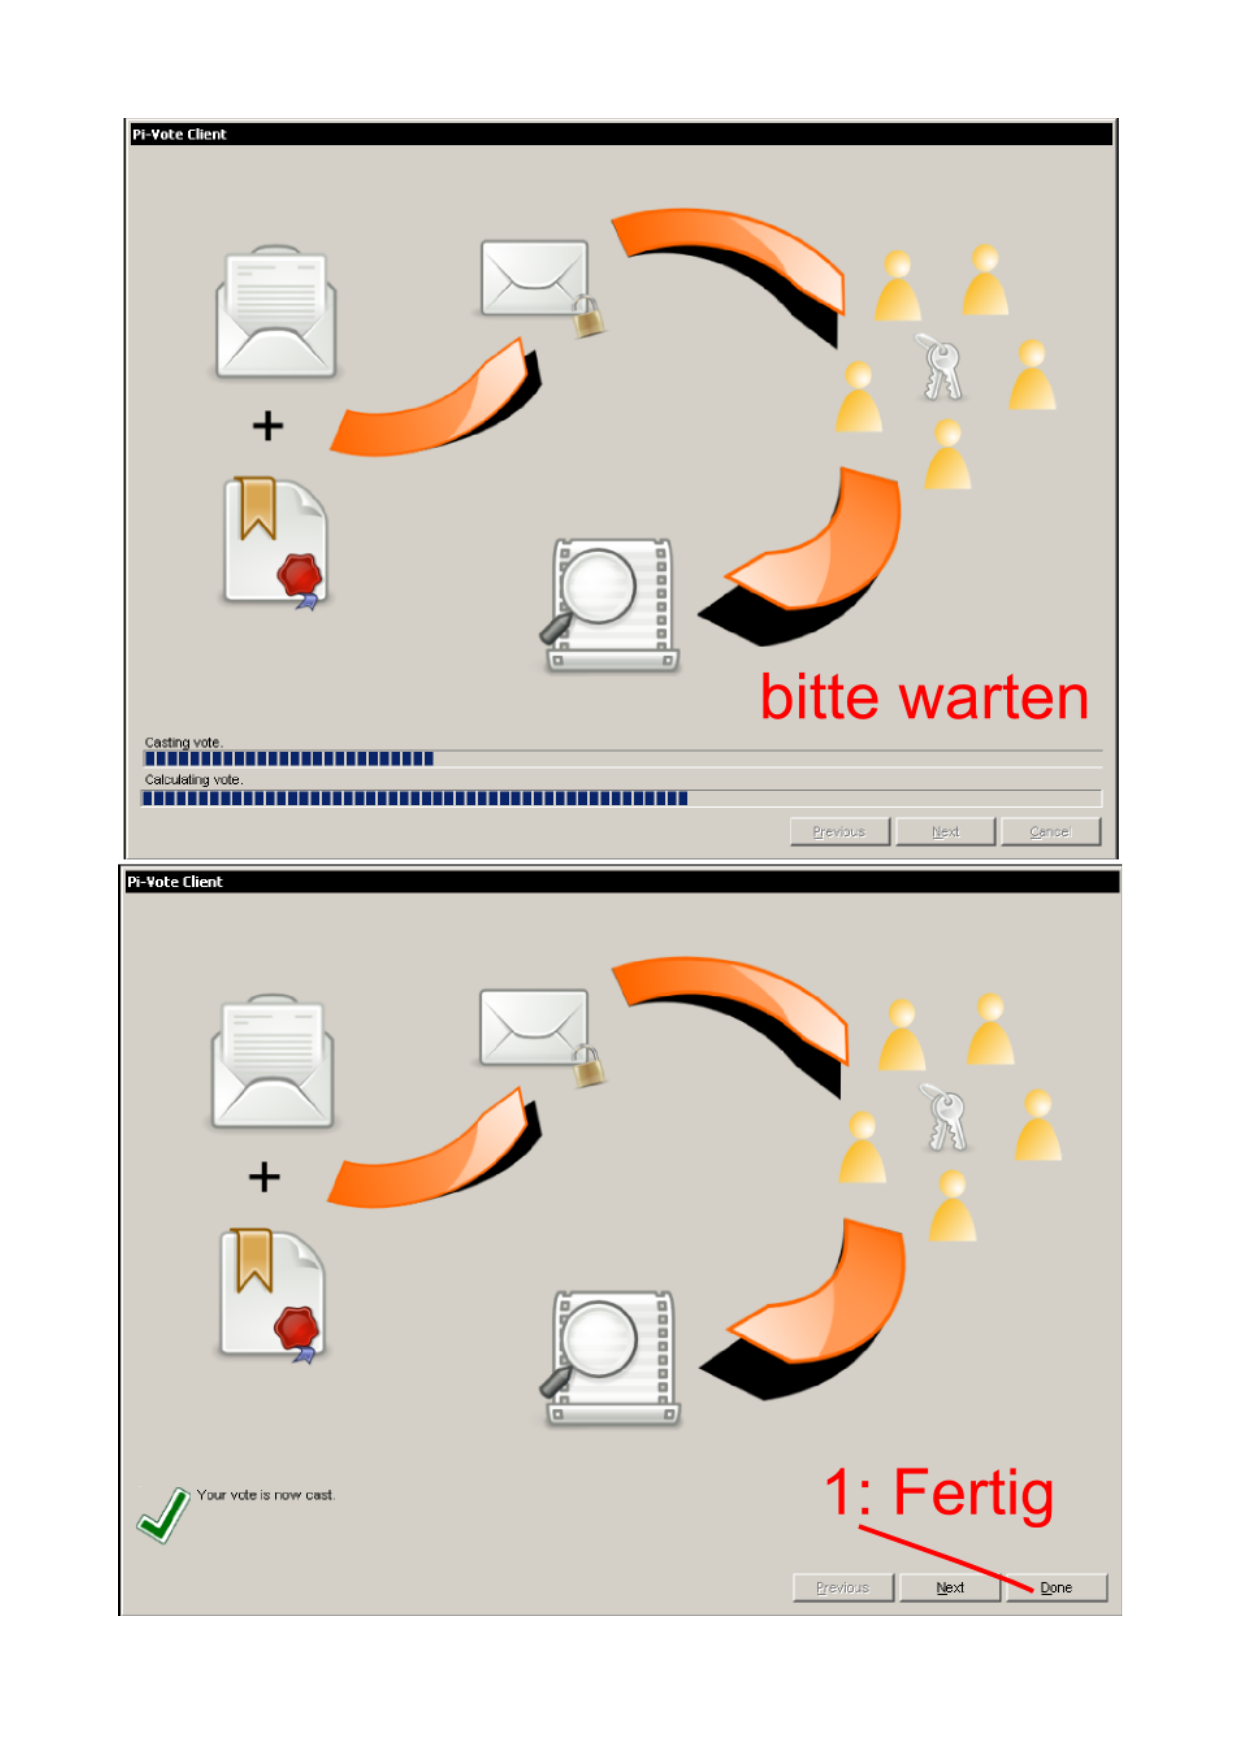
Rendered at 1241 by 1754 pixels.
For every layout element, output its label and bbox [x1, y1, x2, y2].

picture [118, 118, 1123, 1616]
